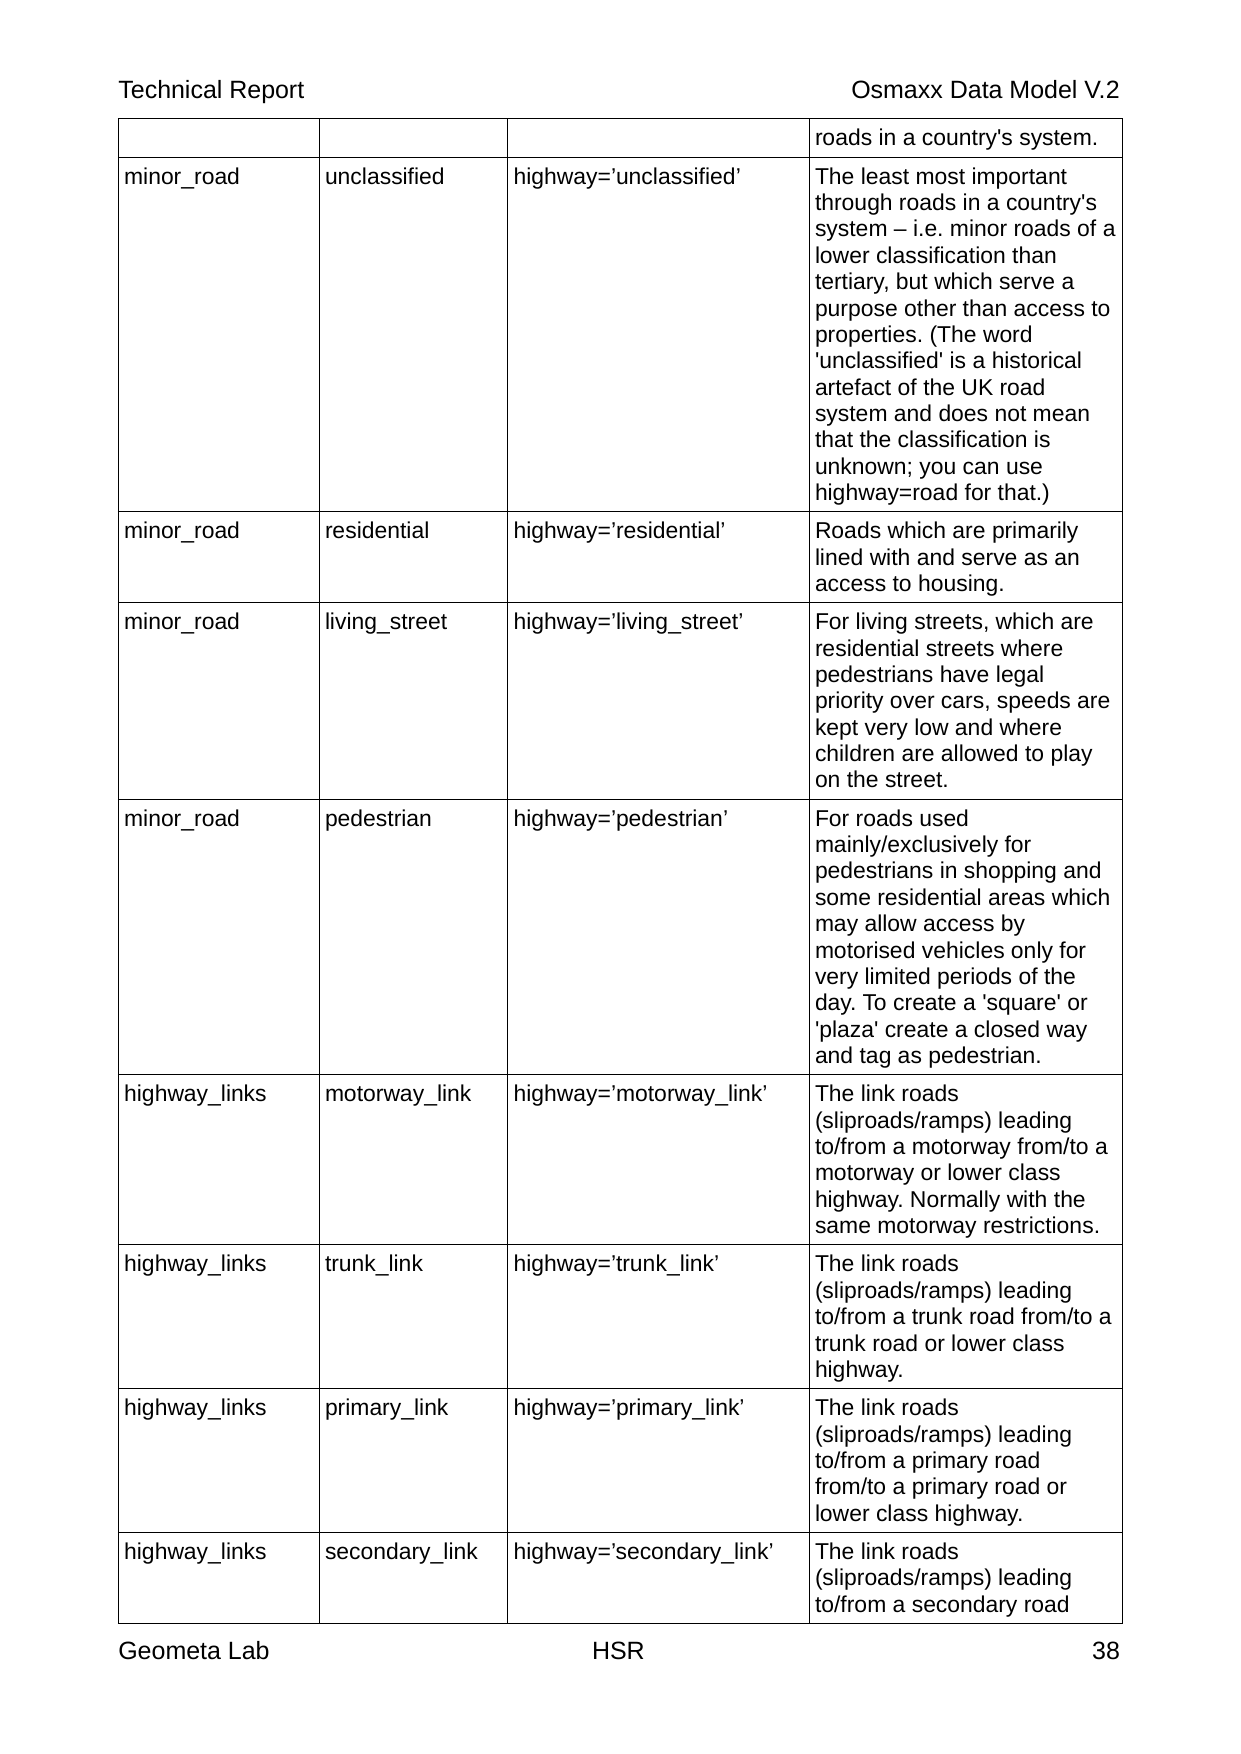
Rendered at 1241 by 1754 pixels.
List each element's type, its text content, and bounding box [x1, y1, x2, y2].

table_cell primary_link [320, 1389, 507, 1532]
table_cell The link roads (sliproads/ramps) leading to/from a trunk road from/to a trunk road or lower class highway. [810, 1245, 1122, 1388]
table_cell [508, 119, 809, 156]
table_cell minor_road [119, 800, 319, 1074]
table_cell secondary_link [320, 1533, 507, 1623]
table_cell highway_links [119, 1245, 319, 1388]
table_cell highway_links [119, 1075, 319, 1244]
table_cell highway=’secondary_link’ [508, 1533, 809, 1623]
table_cell minor_road [119, 512, 319, 602]
table_cell Roads which are primarily lined with and serve as an access to housing. [810, 512, 1122, 602]
table_cell living_street [320, 603, 507, 798]
table_cell highway=’living_street’ [508, 603, 809, 798]
table_cell highway=’pedestrian’ [508, 800, 809, 1074]
table_cell The link roads (sliproads/ramps) leading to/from a primary road from/to a primary road or lower class highway. [810, 1389, 1122, 1532]
table_cell The link roads (sliproads/ramps) leading to/from a motorway from/to a motorway or lower class highway. Normally with the same motorway restrictions. [810, 1075, 1122, 1244]
table_cell highway=’residential’ [508, 512, 809, 602]
table_cell [119, 119, 319, 156]
table_cell highway_links [119, 1533, 319, 1623]
table_cell minor_road [119, 603, 319, 798]
table_cell The least most important through roads in a country's system – i.e. minor roads of a lower classification than tertiary, but which serve a purpose other than access to properties. (The word 'unclassified' is a historical artefact of the UK road system and does not mean that the classification is unknown; you can use highway=road for that.) [810, 158, 1122, 511]
table_cell unclassified [320, 158, 507, 511]
table_cell [320, 119, 507, 156]
table_cell For living streets, which are residential streets where pedestrians have legal priority over cars, speeds are kept very low and where children are allowed to play on the street. [810, 603, 1122, 798]
table_cell The link roads (sliproads/ramps) leading to/from a secondary road [810, 1533, 1122, 1623]
table_cell roads in a country's system. [810, 119, 1122, 156]
table_cell motorway_link [320, 1075, 507, 1244]
table_cell highway=’unclassified’ [508, 158, 809, 511]
table_cell trunk_link [320, 1245, 507, 1388]
table_cell highway_links [119, 1389, 319, 1532]
table_cell highway=’primary_link’ [508, 1389, 809, 1532]
table_cell For roads used mainly/exclusively for pedestrians in shopping and some residential areas which may allow access by motorised vehicles only for very limited periods of the day. To create a 'square' or 'plaza' create a closed way and tag as pedestrian. [810, 800, 1122, 1074]
table_cell residential [320, 512, 507, 602]
table_cell pedestrian [320, 800, 507, 1074]
table_cell highway=’motorway_link’ [508, 1075, 809, 1244]
table_cell minor_road [119, 158, 319, 511]
table_cell highway=’trunk_link’ [508, 1245, 809, 1388]
